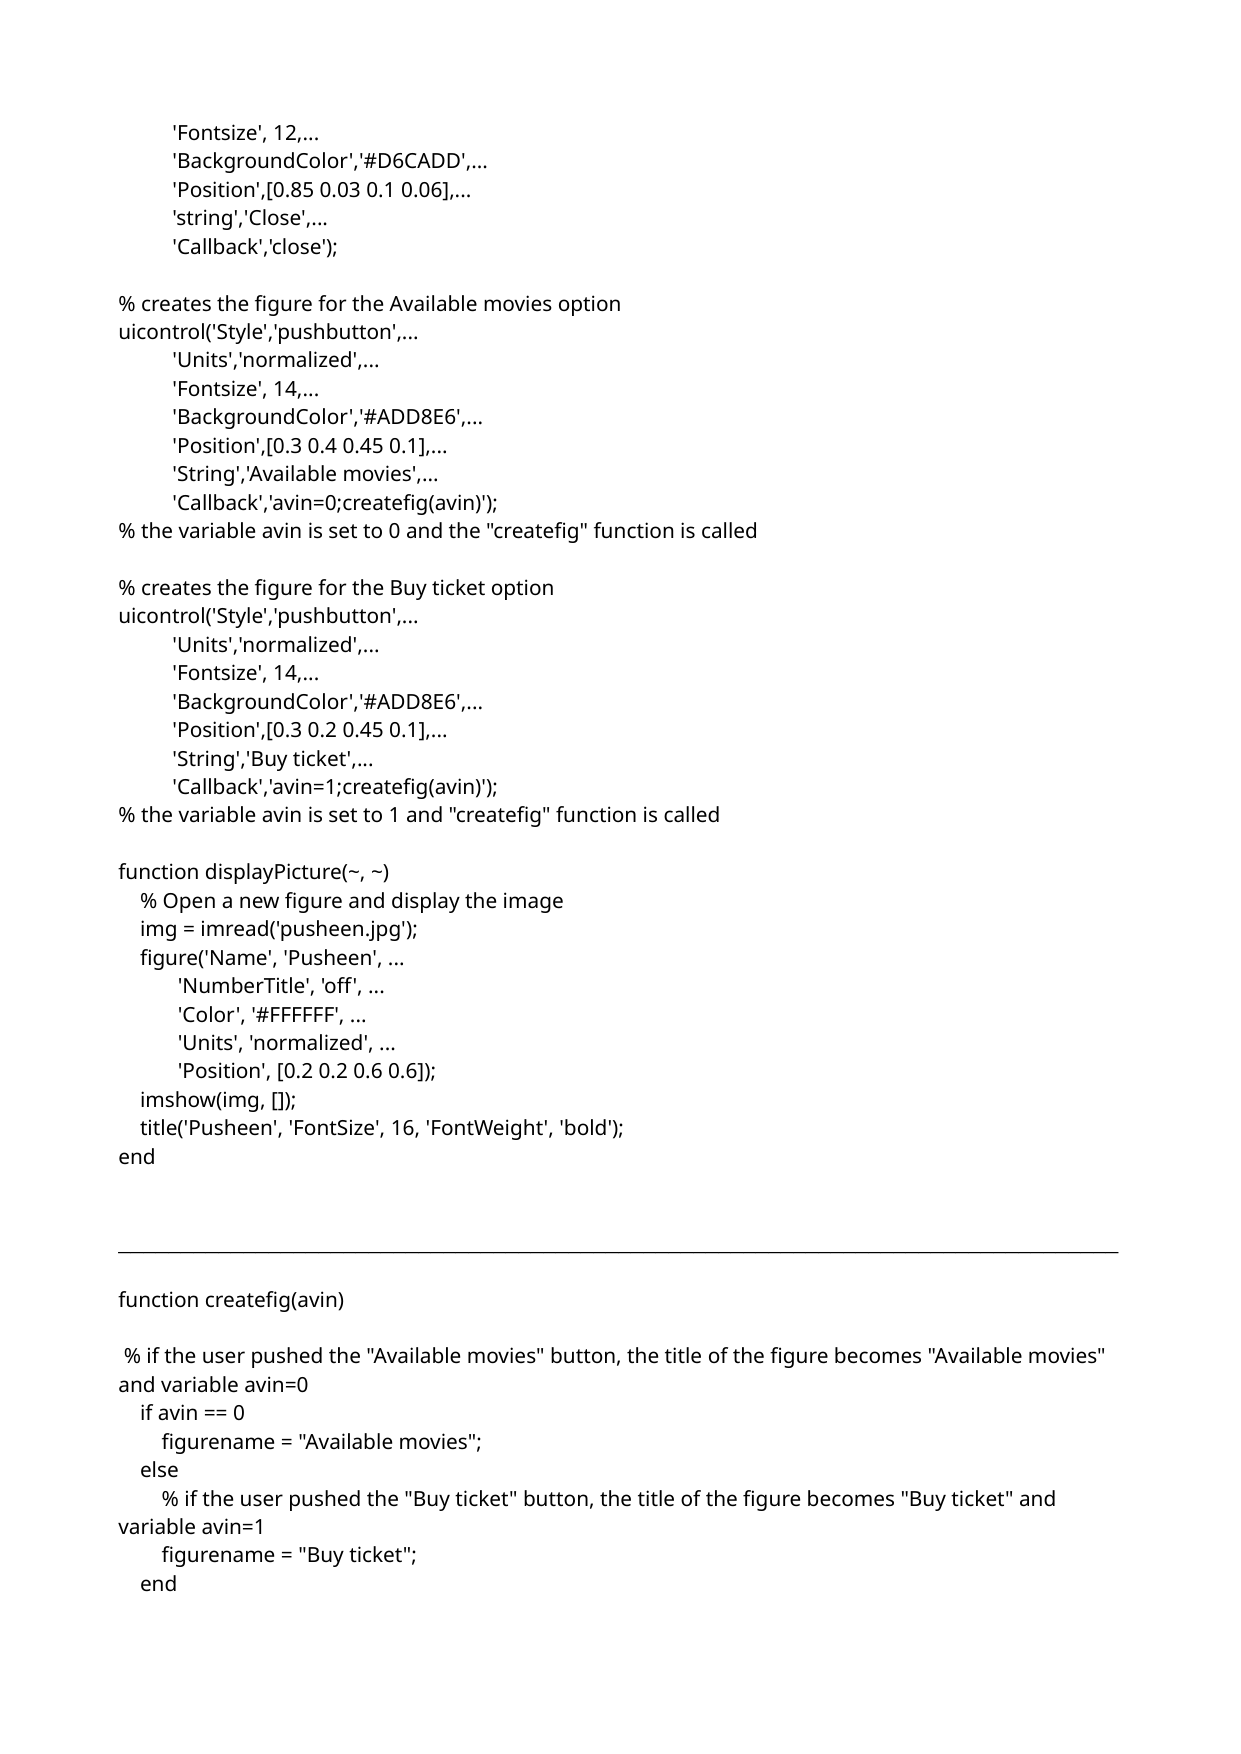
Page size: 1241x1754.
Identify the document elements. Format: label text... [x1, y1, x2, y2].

text 'Fontsize', 12,... [118, 118, 1122, 147]
text 'Units','normalized',... [118, 346, 1122, 374]
text % the variable avin is set to 0 and the "createfig" function is called [118, 516, 1122, 545]
text function displayPicture(~, ~) [118, 857, 1122, 886]
text 'Units', 'normalized', ... [118, 1028, 1122, 1057]
text img = imread('pusheen.jpg'); [118, 914, 1122, 943]
text 'BackgroundColor','#ADD8E6',... [118, 687, 1122, 715]
text figurename = "Buy ticket"; [118, 1541, 1122, 1569]
text 'Fontsize', 14,... [118, 658, 1122, 687]
text % creates the figure for the Buy ticket option [118, 573, 1122, 602]
text 'Callback','avin=1;createfig(avin)'); [118, 772, 1122, 801]
text 'BackgroundColor','#ADD8E6',... [118, 402, 1122, 431]
text 'Position',[0.85 0.03 0.1 0.06],... [118, 175, 1122, 203]
text imshow(img, []); [118, 1085, 1122, 1113]
text % if the user pushed the "Buy ticket" button, the title of the figure becomes "Buy ticket" and variable avin=1 [118, 1484, 1122, 1541]
text 'Callback','avin=0;createfig(avin)'); [118, 488, 1122, 516]
text % if the user pushed the "Available movies" button, the title of the figure becomes "Available movies" and variable avin=0 [118, 1342, 1122, 1398]
text uicontrol('Style','pushbutton',... [118, 317, 1122, 346]
text 'Position',[0.3 0.4 0.45 0.1],... [118, 431, 1122, 459]
text ________________________________________________________________________________ [118, 1227, 1122, 1256]
text 'BackgroundColor','#D6CADD',... [118, 147, 1122, 175]
text uicontrol('Style','pushbutton',... [118, 602, 1122, 630]
text % creates the figure for the Available movies option [118, 289, 1122, 317]
text 'string','Close',... [118, 203, 1122, 232]
text 'Position', [0.2 0.2 0.6 0.6]); [118, 1057, 1122, 1085]
text figure('Name', 'Pusheen', ... [118, 943, 1122, 971]
text if avin == 0 [118, 1398, 1122, 1427]
text end [118, 1142, 1122, 1170]
text else [118, 1455, 1122, 1484]
text % Open a new figure and display the image [118, 886, 1122, 914]
text figurename = "Available movies"; [118, 1427, 1122, 1455]
text 'Units','normalized',... [118, 630, 1122, 658]
text 'NumberTitle', 'off', ... [118, 971, 1122, 1000]
text 'Callback','close'); [118, 232, 1122, 260]
text end [118, 1569, 1122, 1597]
text % the variable avin is set to 1 and "createfig" function is called [118, 801, 1122, 829]
text 'String','Available movies',... [118, 459, 1122, 488]
text title('Pusheen', 'FontSize', 16, 'FontWeight', 'bold'); [118, 1113, 1122, 1142]
text 'Color', '#FFFFFF', ... [118, 1000, 1122, 1028]
text function createfig(avin) [118, 1285, 1122, 1313]
text 'Position',[0.3 0.2 0.45 0.1],... [118, 715, 1122, 744]
text 'Fontsize', 14,... [118, 374, 1122, 402]
text 'String','Buy ticket',... [118, 744, 1122, 772]
